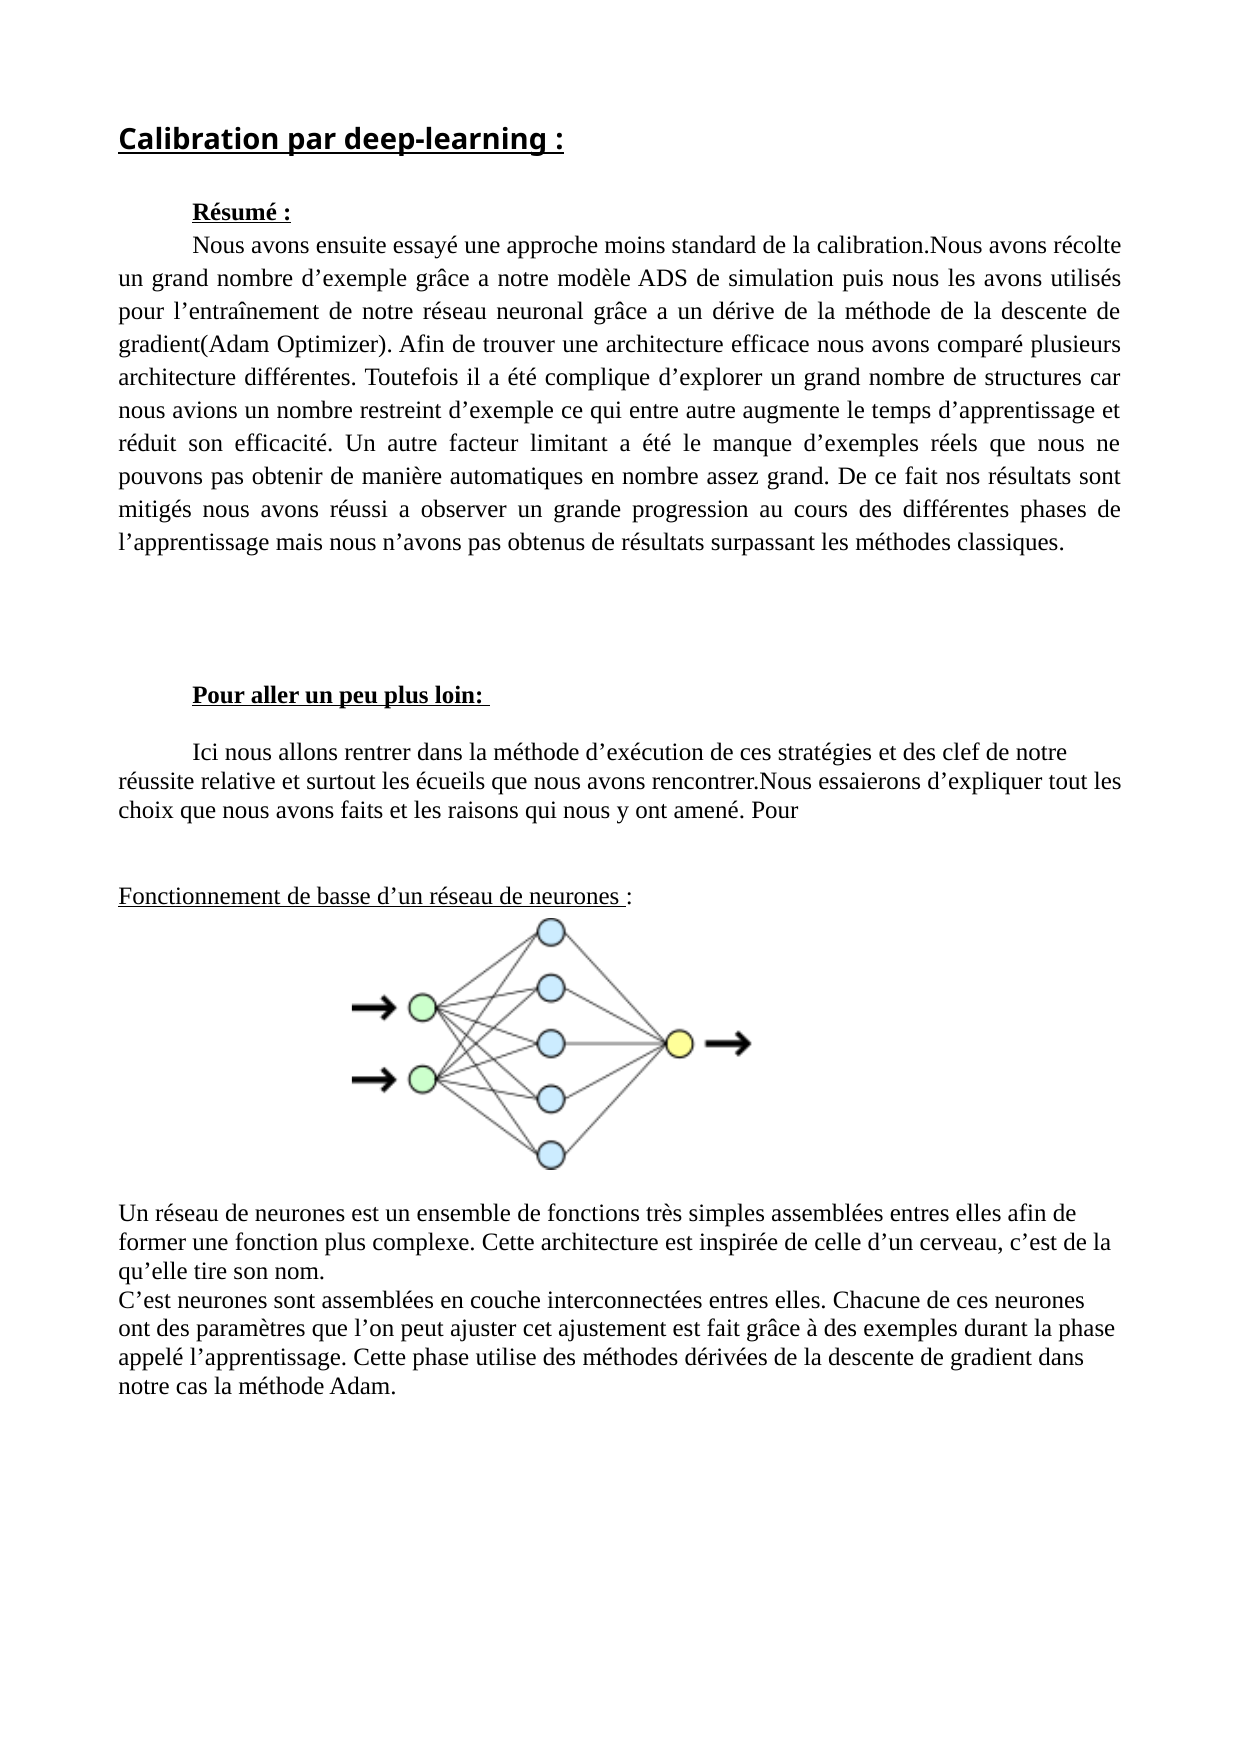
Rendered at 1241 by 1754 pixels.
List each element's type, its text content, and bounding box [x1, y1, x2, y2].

text Pour aller un peu plus loin: [118, 680, 1122, 708]
text Un réseau de neurones est un ensemble de fonctions très simples assemblées entres elles afin de former une fonction plus complexe. Cette architecture est inspirée de celle d’un cerveau, c’est de la qu’elle tire son nom. [118, 1198, 1122, 1285]
text Calibration par deep-learning : [118, 118, 1122, 158]
text Fonctionnement de basse d’un réseau de neurones : [118, 881, 1122, 910]
text C’est neurones sont assemblées en couche interconnectées entres elles. Chacune de ces neurones ont des paramètres que l’on peut ajuster cet ajustement est fait grâce à des exemples durant la phase appelé l’apprentissage. Cette phase utilise des méthodes dérivées de la descente de gradient dans notre cas la méthode Adam. [118, 1285, 1122, 1400]
text Nous avons ensuite essayé une approche moins standard de la calibration.Nous avons récolte un grand nombre d’exemple grâce a notre modèle ADS de simulation puis nous les avons utilisés pour l’entraînement de notre réseau neuronal grâce a un dérive de la méthode de la descente de gradient(Adam Optimizer). Afin de trouver une architecture efficace nous avons comparé plusieurs architecture différentes. Toutefois il a été complique d’explorer un grand nombre de structures car nous avions un nombre restreint d’exemple ce qui entre autre augmente le temps d’apprentissage et réduit son efficacité. Un autre facteur limitant a été le manque d’exemples réels que nous ne pouvons pas obtenir de manière automatiques en nombre assez grand. De ce fait nos résultats sont mitigés nous avons réussi a observer un grande progression au cours des différentes phases de l’apprentissage mais nous n’avons pas obtenus de résultats surpassant les méthodes classiques. [118, 230, 1122, 556]
text Résumé : [118, 197, 1122, 226]
picture [351, 918, 752, 1170]
text Ici nous allons rentrer dans la méthode d’exécution de ces stratégies et des clef de notre réussite relative et surtout les écueils que nous avons rencontrer.Nous essaierons d’expliquer tout les choix que nous avons faits et les raisons qui nous y ont amené. Pour [118, 737, 1122, 823]
